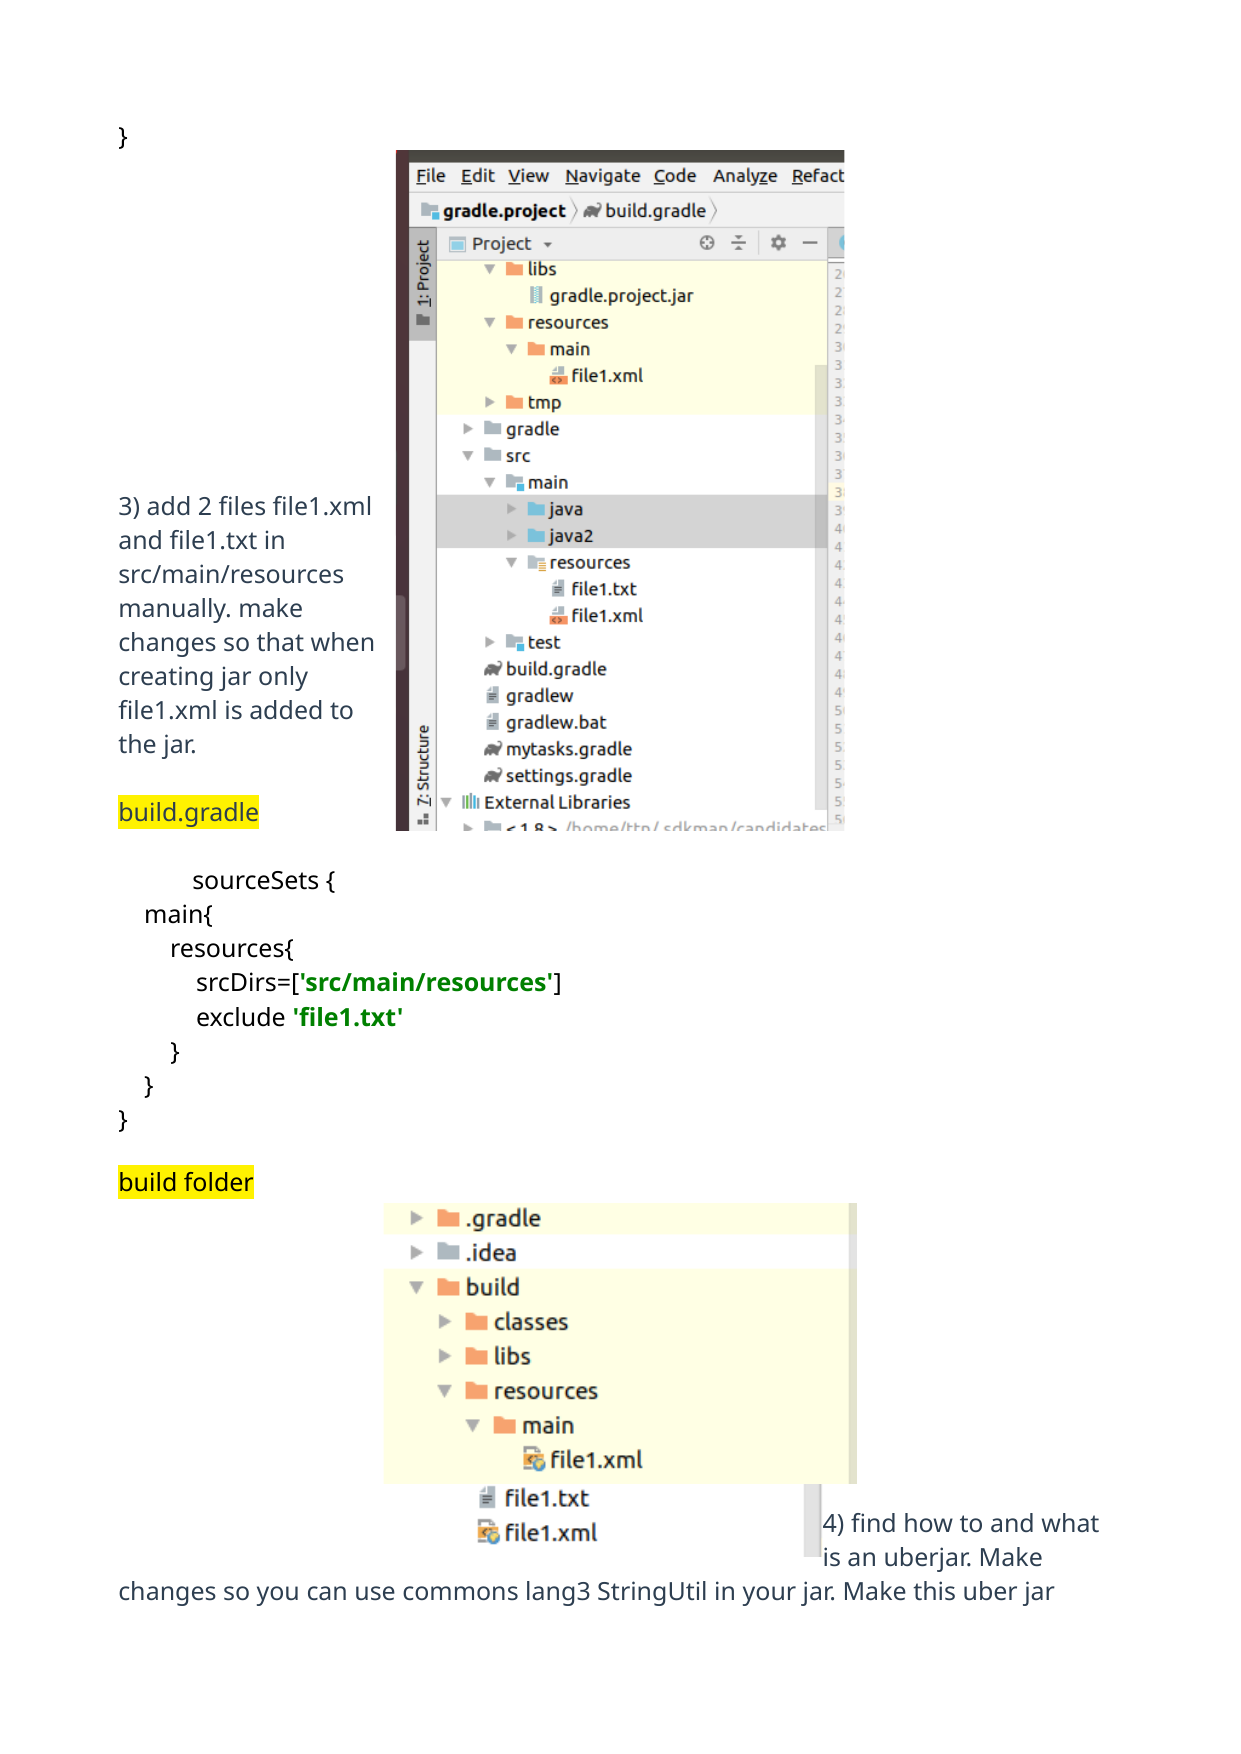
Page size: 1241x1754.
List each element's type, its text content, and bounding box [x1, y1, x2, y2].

picture [395, 150, 448, 831]
text } [118, 1067, 1122, 1101]
text sourceSets { [118, 863, 1122, 897]
text } [118, 1033, 1122, 1067]
text } [118, 118, 1122, 152]
text main{ [118, 897, 1122, 931]
text srcDirs=['src/main/resources'] [118, 965, 1122, 999]
text [448, 795, 1122, 829]
text 3) add 2 files file1.xml and file1.txt in src/main/resources manually. make changes so that when creating jar only file1.xml is added to the jar. [118, 488, 395, 761]
text build.gradle [118, 795, 395, 829]
text exclude 'file1.txt' [118, 999, 1122, 1033]
picture [383, 1203, 857, 1557]
text 4) find how to and what is an uberjar. Make changes so you can use commons lang3 StringUtil in your jar. Make this uber jar [118, 1506, 1122, 1608]
text [448, 488, 1122, 761]
text resources{ [118, 931, 1122, 965]
text build folder [118, 1165, 1122, 1199]
text } [118, 1101, 1122, 1135]
